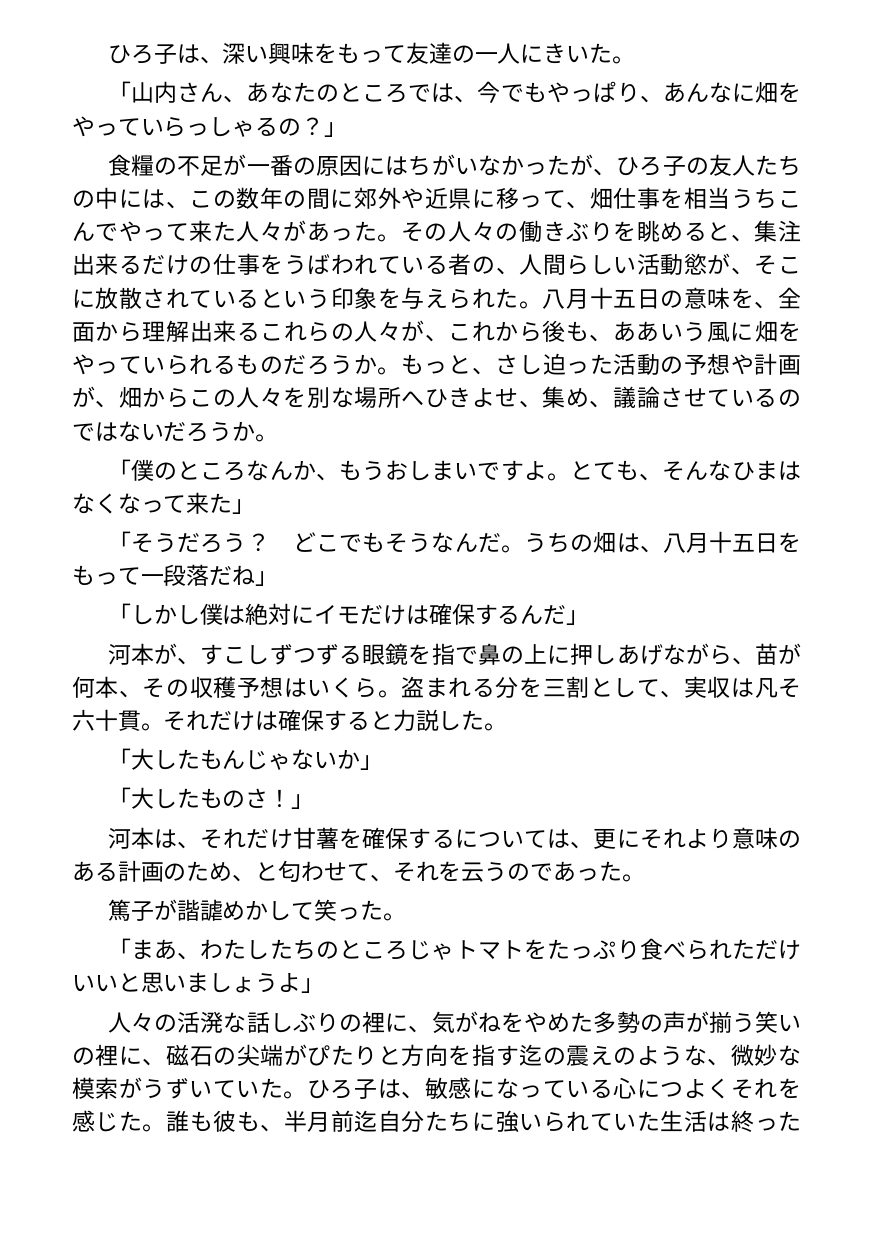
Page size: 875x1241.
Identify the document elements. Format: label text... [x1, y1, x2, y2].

text ひろ子は、深い興味をもって友達の一人にきいた。 [72, 36, 802, 69]
text 「そうだろう？ どこでもそうなんだ。うちの畑は、八月十五日をもって一段落だね」 [72, 525, 802, 591]
text 食糧の不足が一番の原因にはちがいなかったが、ひろ子の友人たちの中には、この数年の間に郊外や近県に移って、畑仕事を相当うちこんでやって来た人々があった。その人々の働きぶりを眺めると、集注出来るだけの仕事をうばわれている者の、人間らしい活動慾が、そこに放散されているという印象を与えられた。八月十五日の意味を、全面から理解出来るこれらの人々が、これから後も、ああいう風に畑をやっていられるものだろうか。もっと、さし迫った活動の予想や計画が、畑からこの人々を別な場所へひきよせ、集め、議論させているのではないだろうか。 [72, 148, 802, 447]
text 「まあ、わたしたちのところじゃトマトをたっぷり食べられただけいいと思いましょうよ」 [72, 932, 802, 998]
text 「大したもんじゃないか」 [72, 742, 802, 775]
text 「大したものさ！」 [72, 781, 802, 814]
text 篤子が諧謔めかして笑った。 [72, 893, 802, 926]
text 河本が、すこしずつずる眼鏡を指で鼻の上に押しあげながら、苗が何本、その収穫予想はいくら。盗まれる分を三割として、実収は凡そ六十貫。それだけは確保すると力説した。 [72, 637, 802, 736]
text 「僕のところなんか、もうおしまいですよ。とても、そんなひまはなくなって来た」 [72, 453, 802, 519]
text 河本は、それだけ甘薯を確保するについては、更にそれより意味のある計画のため、と匂わせて、それを云うのであった。 [72, 821, 802, 887]
text 「山内さん、あなたのところでは、今でもやっぱり、あんなに畑をやっていらっしゃるの？」 [72, 75, 802, 142]
text 「しかし僕は絶対にイモだけは確保するんだ」 [72, 597, 802, 631]
text 人々の活溌な話しぶりの裡に、気がねをやめた多勢の声が揃う笑いの裡に、磁石の尖端がぴたりと方向を指す迄の震えのような、微妙な模索がうずいていた。ひろ子は、敏感になっている心につよくそれを感じた。誰も彼も、半月前迄自分たちに強いられていた生活は終った [72, 1004, 802, 1137]
